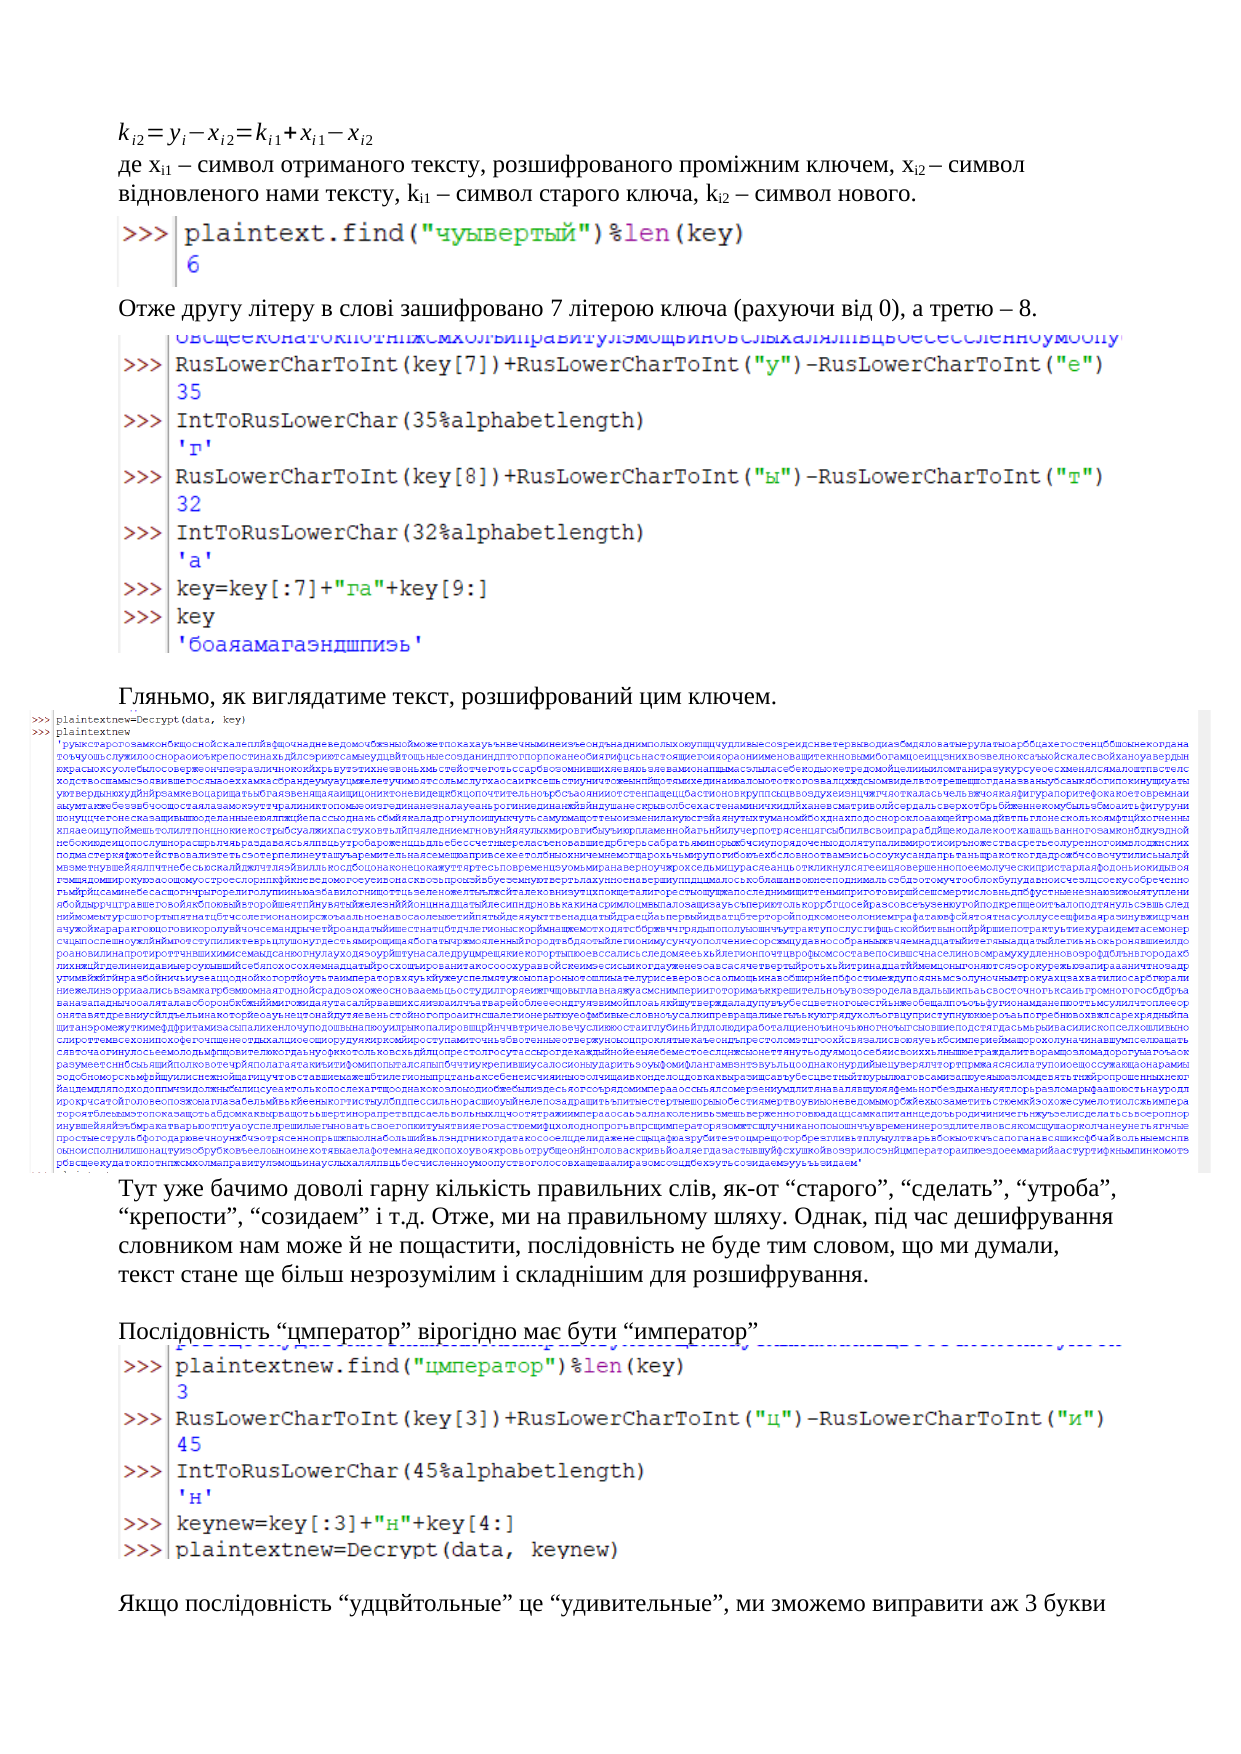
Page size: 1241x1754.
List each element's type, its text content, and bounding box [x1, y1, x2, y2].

text Гляньмо, як виглядатиме текст, розшифрований цим ключем. [118, 681, 1122, 710]
picture [118, 1345, 1123, 1559]
text Послідовність “цмператор” вірогідно має бути “император” [118, 1316, 1122, 1345]
picture [116, 216, 763, 287]
text де xi1 – символ отриманого тексту, розшифрованого проміжним ключем, xi2 – символ відновленого нами тексту, ki1 – символ старого ключа, ki2 – символ нового. [118, 149, 1122, 207]
text Спробуємо виправити ключ за допомогою цих фрагментів, використовуючи формулу: [118, 118, 1122, 149]
picture [29, 710, 1211, 1173]
picture [118, 335, 1123, 653]
text Тут уже бачимо доволі гарну кількість правильних слів, як-от “старого”, “сделать”, “утроба”, “крепости”, “созидаем” і т.д. Отже, ми на правильному шляху. Однак, під час дешифрування словником нам може й не пощастити, послідовність не буде тим словом, що ми думали, текст стане ще більш незрозумілим і складнішим для розшифрування. [118, 1173, 1122, 1288]
text Якщо послідовність “удцвйтольные” це “удивительные”, ми зможемо виправити аж 3 букви [118, 1588, 1122, 1616]
text Отже другу літеру в слові зашифровано 7 літерою ключа (рахуючи від 0), а третю – 8. [118, 293, 1122, 322]
